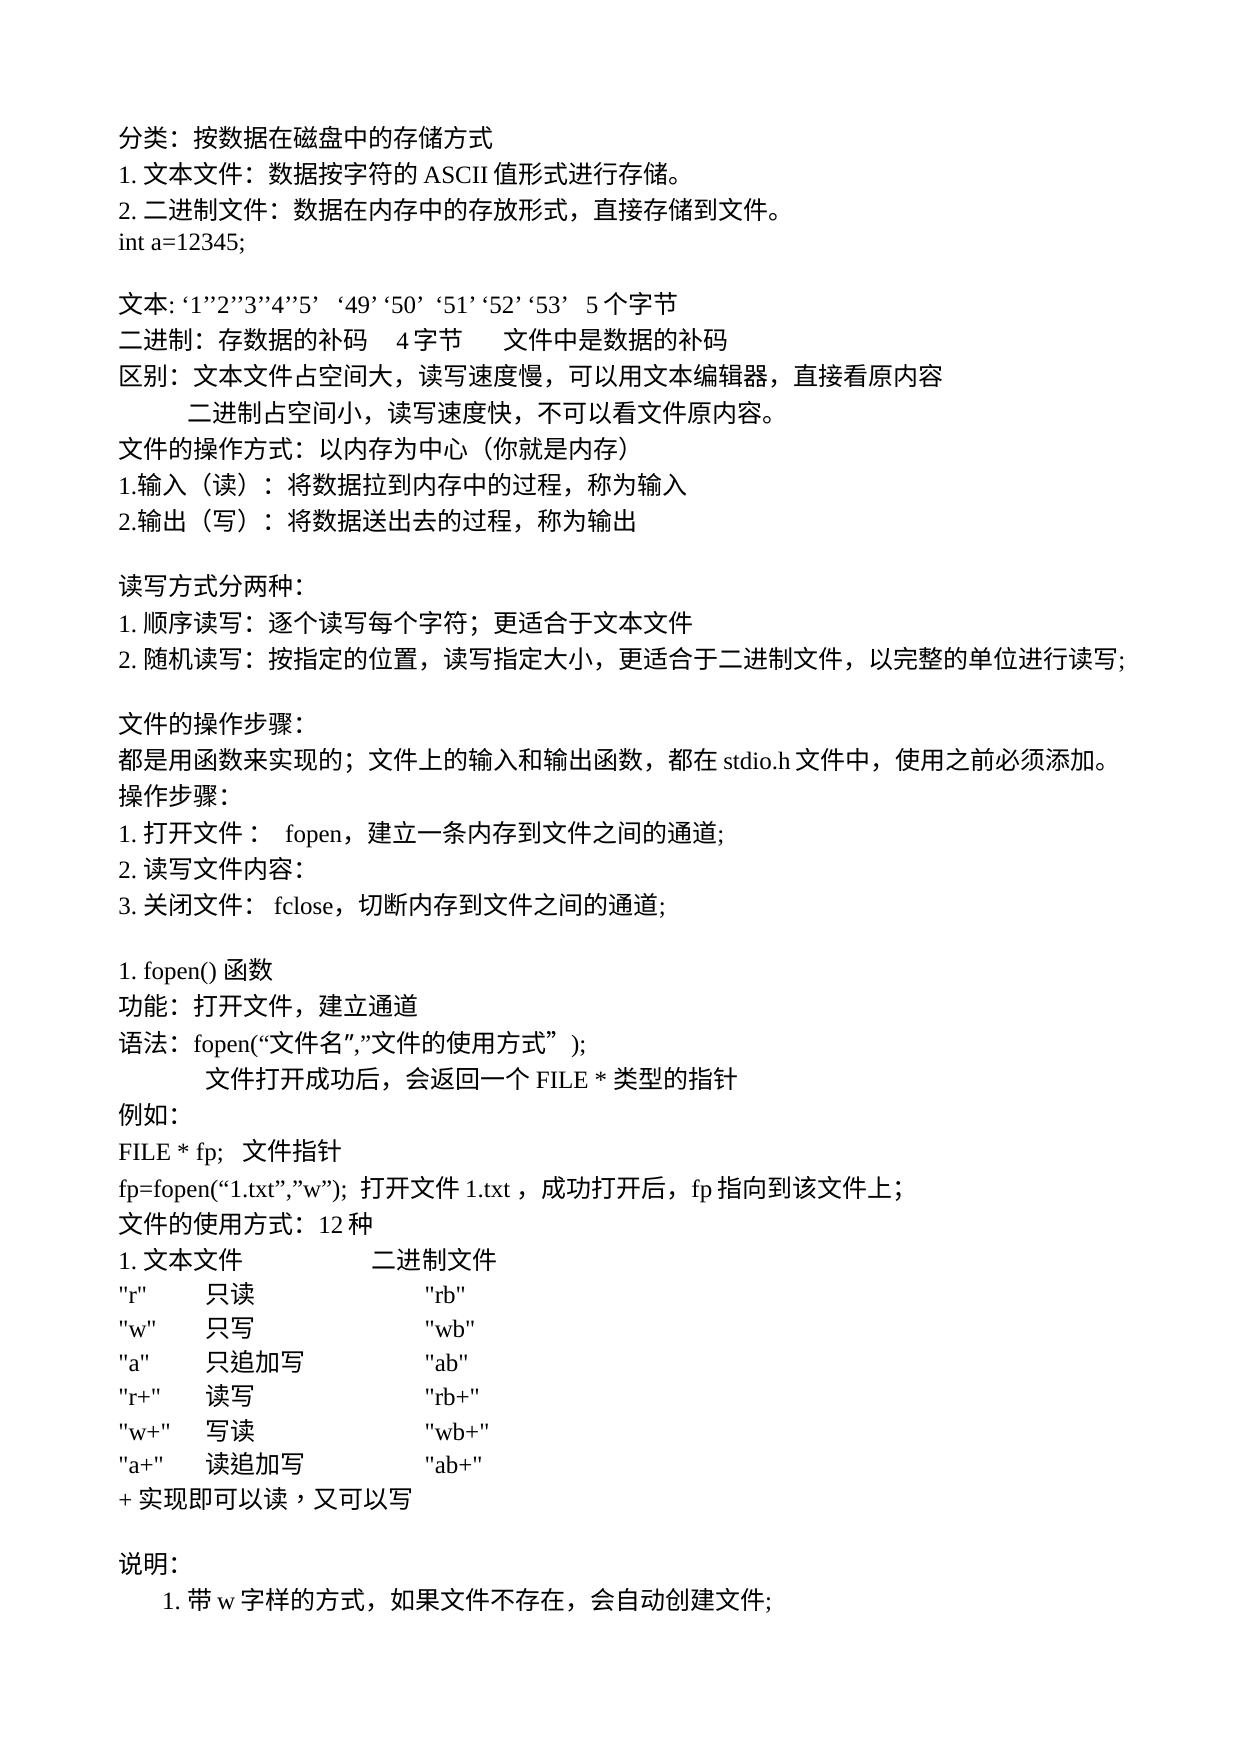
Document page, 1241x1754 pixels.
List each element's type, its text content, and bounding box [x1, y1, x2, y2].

text 文本: ‘1’’2’’3’’4’’5’ ‘49’ ‘50’ ‘51’ ‘52’ ‘53’ 5个字节 [118, 284, 1122, 321]
text 都是用函数来实现的；文件上的输入和输出函数，都在stdio.h文件中，使用之前必须添加。 [118, 741, 1122, 777]
text 文件的使用方式：12种 [118, 1204, 1122, 1241]
text 2. 读写文件内容： [118, 849, 1122, 886]
text 二进制占空间小，读写速度快，不可以看文件原内容。 [118, 393, 1122, 429]
text 2. 二进制文件：数据在内存中的存放形式，直接存储到文件。 [118, 191, 1122, 227]
text 读写方式分两种： [118, 567, 1122, 603]
text 2. 随机读写：按指定的位置，读写指定大小，更适合于二进制文件，以完整的单位进行读写; [118, 639, 1122, 676]
text 操作步骤： [118, 777, 1122, 813]
text int a=12345; [118, 227, 1122, 256]
text "a+" 读追加写 "ab+" [118, 1447, 1122, 1481]
text 1.输入（读）：将数据拉到内存中的过程，称为输入 [118, 466, 1122, 502]
text + 实现即可以读，又可以写 [118, 1481, 1122, 1515]
text 文件的操作步骤： [118, 704, 1122, 741]
text "a" 只追加写 "ab" [118, 1345, 1122, 1379]
text "w" 只写 "wb" [118, 1311, 1122, 1345]
text 分类：按数据在磁盘中的存储方式 [118, 118, 1122, 154]
text 1. 带w字样的方式，如果文件不存在，会自动创建文件; [118, 1580, 1122, 1617]
text 3. 关闭文件： fclose，切断内存到文件之间的通道; [118, 886, 1122, 922]
text "r+" 读写 "rb+" [118, 1379, 1122, 1413]
text 文件打开成功后，会返回一个FILE * 类型的指针 [118, 1059, 1122, 1096]
text 例如： [118, 1096, 1122, 1132]
text 说明： [118, 1544, 1122, 1580]
text 文件的操作方式：以内存为中心（你就是内存） [118, 429, 1122, 466]
text 二进制：存数据的补码 4字节 文件中是数据的补码 [118, 321, 1122, 357]
text 1. 文本文件 二进制文件 [118, 1241, 1122, 1277]
text 1. 顺序读写：逐个读写每个字符；更适合于文本文件 [118, 603, 1122, 639]
text "w+" 写读 "wb+" [118, 1413, 1122, 1447]
text 区别：文本文件占空间大，读写速度慢，可以用文本编辑器，直接看原内容 [118, 357, 1122, 393]
text 2.输出（写）：将数据送出去的过程，称为输出 [118, 502, 1122, 538]
text "r" 只读 "rb" [118, 1277, 1122, 1311]
text 功能：打开文件，建立通道 [118, 987, 1122, 1023]
text 1. 打开文件 ： fopen，建立一条内存到文件之间的通道; [118, 813, 1122, 849]
text fp=fopen(“1.txt”,”w”); 打开文件1.txt ，成功打开后，fp指向到该文件上； [118, 1168, 1122, 1204]
text FILE * fp; 文件指针 [118, 1132, 1122, 1168]
text 1. fopen() 函数 [118, 951, 1122, 987]
text 1. 文本文件：数据按字符的ASCII值形式进行存储。 [118, 154, 1122, 191]
text 语法：fopen(“文件名”,”文件的使用方式”); [118, 1023, 1122, 1059]
